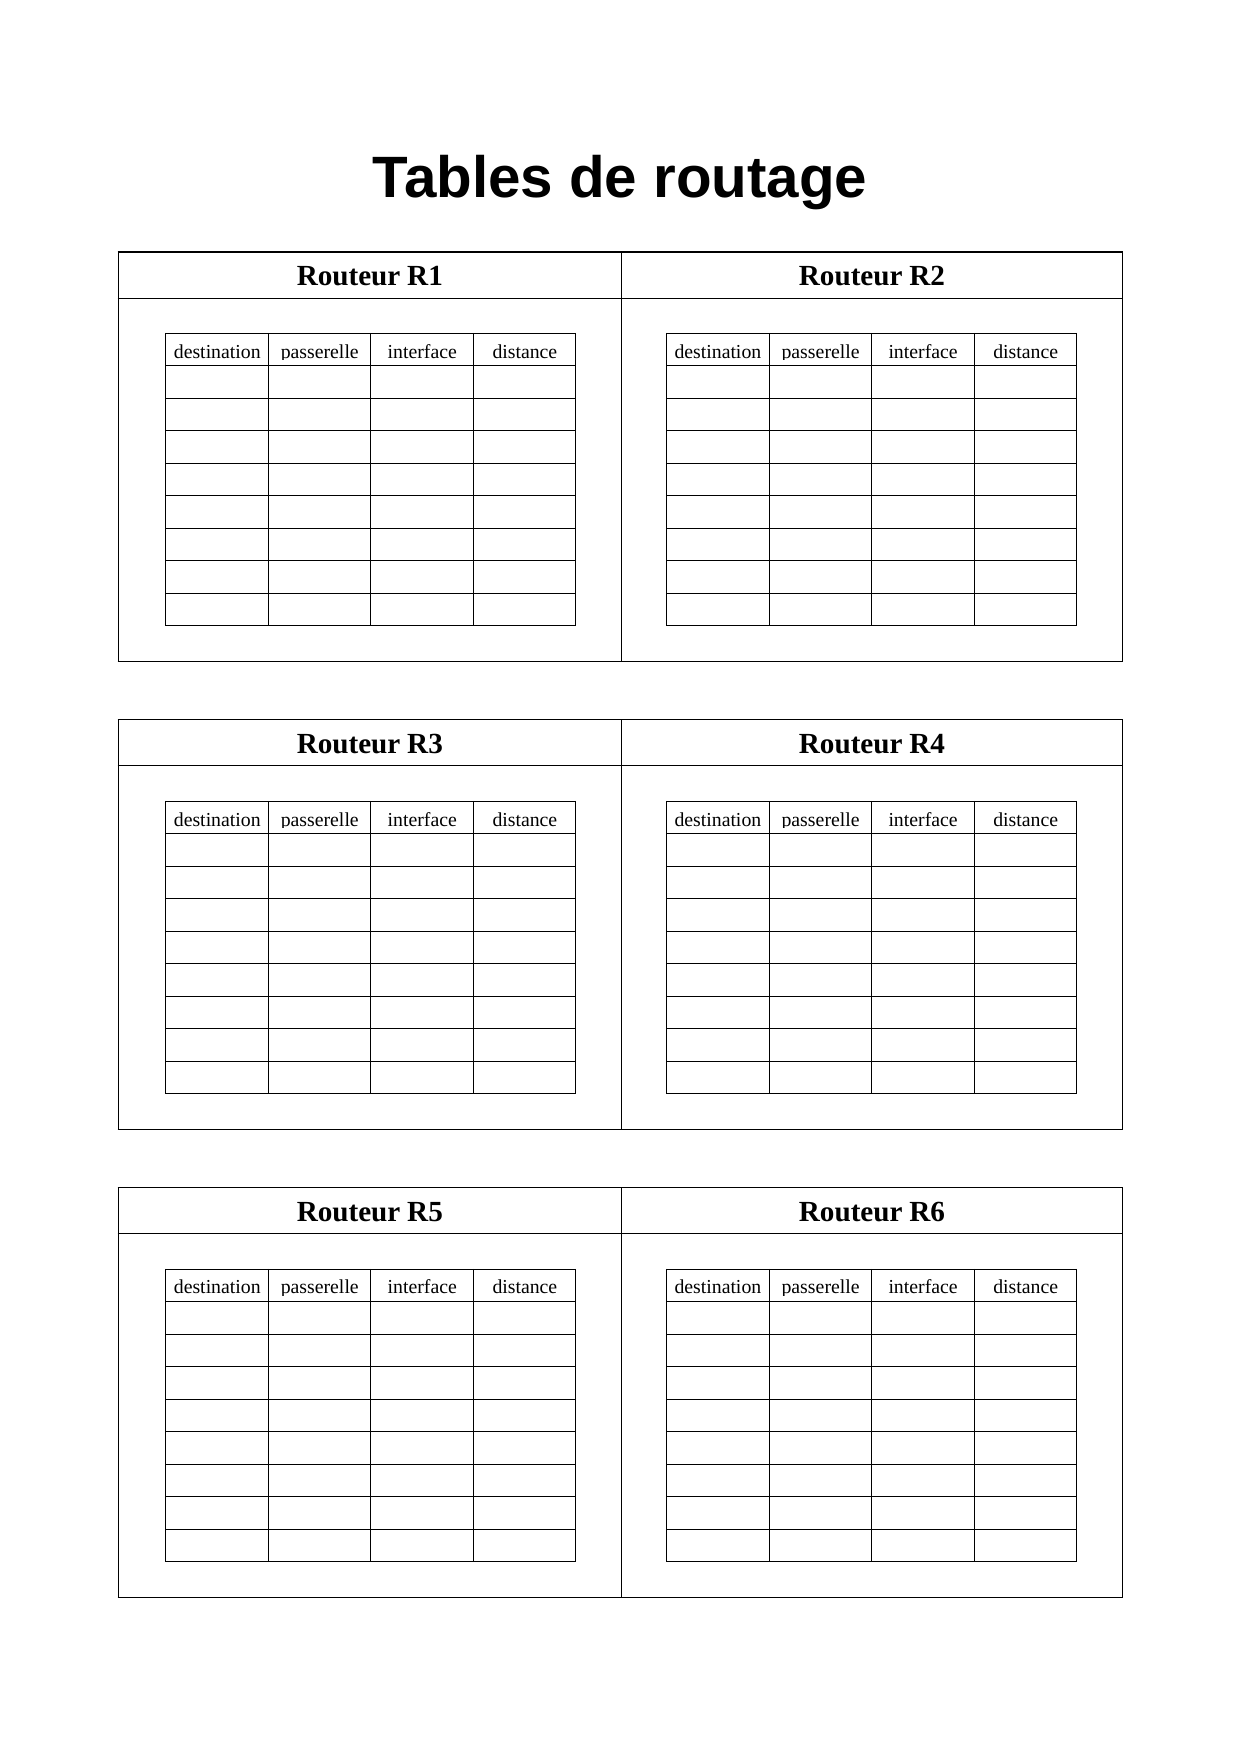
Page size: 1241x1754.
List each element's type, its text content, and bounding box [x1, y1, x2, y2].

table_cell [622, 1093, 667, 1129]
table_cell [269, 431, 370, 463]
table_cell [622, 963, 666, 996]
table_cell [576, 801, 621, 833]
table_cell [1077, 495, 1122, 528]
table_cell [166, 1335, 268, 1366]
table_cell [872, 932, 974, 963]
table_cell [622, 898, 666, 931]
table_cell [269, 997, 370, 1028]
table_cell [975, 1432, 1076, 1464]
table_cell [770, 399, 871, 430]
table_cell [269, 1530, 370, 1561]
table_cell [975, 1029, 1076, 1061]
table_cell interface [371, 334, 473, 365]
table_cell [371, 594, 473, 625]
table_cell [474, 594, 575, 625]
table_cell [872, 594, 974, 625]
table_cell [974, 299, 1077, 333]
table_cell [576, 1561, 621, 1597]
table_cell [576, 898, 621, 931]
table_cell [474, 1530, 575, 1561]
table_cell [269, 464, 370, 495]
table_cell [576, 1529, 621, 1561]
table_cell [975, 1062, 1076, 1093]
table_cell [1077, 931, 1122, 963]
table_cell [576, 866, 621, 898]
table_cell [119, 866, 165, 898]
table_cell [622, 495, 666, 528]
table_cell [576, 430, 621, 463]
table_cell [667, 1465, 769, 1496]
table_cell [119, 1269, 165, 1301]
table_cell [119, 1366, 165, 1399]
table_cell [1077, 365, 1122, 398]
table_cell [166, 1367, 268, 1399]
table_cell [667, 1530, 769, 1561]
table_cell distance [474, 1270, 575, 1301]
table_cell [975, 561, 1076, 593]
table_cell [474, 561, 575, 593]
table_cell [667, 834, 769, 866]
table_cell interface [872, 1270, 974, 1301]
table_cell [975, 1335, 1076, 1366]
table_cell [975, 1465, 1076, 1496]
table_cell [166, 1062, 268, 1093]
table_cell destination [166, 334, 268, 365]
table_cell [268, 766, 371, 801]
table_cell [166, 964, 268, 996]
table_cell [371, 1432, 473, 1464]
table_cell [872, 1400, 974, 1431]
table_cell [622, 801, 666, 833]
table_cell [371, 431, 473, 463]
table_cell [974, 766, 1077, 801]
table_cell [872, 834, 974, 866]
table_cell [770, 834, 871, 866]
table_cell [166, 626, 268, 661]
table_cell [872, 431, 974, 463]
table_cell [667, 594, 769, 625]
table_cell [166, 1302, 268, 1334]
table_cell [371, 561, 473, 593]
table_cell [166, 932, 268, 963]
table_cell [1077, 1496, 1122, 1529]
table_cell destination [166, 802, 268, 833]
table_cell [371, 964, 473, 996]
table_cell [622, 1464, 666, 1496]
table_cell [119, 1529, 165, 1561]
table_cell [166, 997, 268, 1028]
table_cell [166, 1094, 268, 1129]
table_cell [473, 1562, 576, 1597]
table_cell [473, 1234, 576, 1269]
table_cell [474, 964, 575, 996]
table_cell [269, 899, 370, 931]
table_cell [576, 1366, 621, 1399]
table_cell [1077, 833, 1122, 866]
table_cell [371, 1094, 473, 1129]
table_header Routeur R5 [119, 1188, 621, 1233]
table_cell [1077, 625, 1122, 661]
table_cell [622, 1431, 666, 1464]
table_cell [474, 464, 575, 495]
table_cell [769, 766, 872, 801]
table_cell [622, 528, 666, 560]
table_cell [166, 1530, 268, 1561]
table_cell [474, 1367, 575, 1399]
table_cell [269, 1465, 370, 1496]
table_cell [622, 560, 666, 593]
table_cell [872, 766, 974, 801]
table_cell [371, 834, 473, 866]
table_cell [576, 625, 621, 661]
table_cell [667, 1497, 769, 1529]
table_cell [975, 496, 1076, 528]
table_cell [166, 1562, 268, 1597]
table_cell [1077, 1093, 1122, 1129]
table_cell [371, 1400, 473, 1431]
table_cell [975, 464, 1076, 495]
table_cell [872, 964, 974, 996]
table_cell [622, 766, 667, 801]
table_cell [576, 1093, 621, 1129]
table_cell [667, 1367, 769, 1399]
table_cell [667, 932, 769, 963]
table_cell [1077, 1269, 1122, 1301]
table_cell [269, 1400, 370, 1431]
table_cell [667, 299, 769, 333]
table_cell [622, 625, 667, 661]
table_cell [269, 867, 370, 898]
table_cell [770, 496, 871, 528]
table_cell [474, 867, 575, 898]
table_header Routeur R2 [622, 253, 1122, 297]
table_cell [622, 463, 666, 495]
table_cell [1077, 866, 1122, 898]
table_cell [667, 1302, 769, 1334]
table_cell [166, 1465, 268, 1496]
table_cell interface [872, 334, 974, 365]
table_cell [667, 561, 769, 593]
table_cell [119, 299, 166, 333]
table_cell [975, 964, 1076, 996]
table_cell [119, 398, 165, 430]
table_header Routeur R3 [119, 720, 621, 765]
table_cell [269, 529, 370, 560]
table_cell [770, 1530, 871, 1561]
table_cell [119, 1464, 165, 1496]
table_cell [576, 560, 621, 593]
table_cell [975, 997, 1076, 1028]
table_cell [1077, 1529, 1122, 1561]
table_cell [269, 1029, 370, 1061]
table_cell [119, 766, 166, 801]
table_cell [770, 431, 871, 463]
table_cell [974, 1562, 1077, 1597]
table_cell [667, 997, 769, 1028]
table_cell [770, 1432, 871, 1464]
table_cell [166, 867, 268, 898]
table_cell [667, 1335, 769, 1366]
table_cell [576, 1399, 621, 1431]
table_cell [667, 464, 769, 495]
table_cell [166, 464, 268, 495]
table_cell [166, 529, 268, 560]
table_cell [770, 964, 871, 996]
table_cell [576, 1334, 621, 1366]
table_cell [1077, 898, 1122, 931]
table_cell [622, 398, 666, 430]
table_cell [872, 1302, 974, 1334]
table_cell [371, 399, 473, 430]
table_cell [770, 1302, 871, 1334]
table_cell [473, 766, 576, 801]
table_cell [770, 1029, 871, 1061]
table_cell [473, 1094, 576, 1129]
table_cell [872, 1367, 974, 1399]
table_cell [474, 431, 575, 463]
table_cell [576, 931, 621, 963]
table_cell [268, 1234, 371, 1269]
table_cell [269, 399, 370, 430]
table_cell [474, 1497, 575, 1529]
table_cell [770, 1400, 871, 1431]
table_cell [473, 626, 576, 661]
table_cell [872, 867, 974, 898]
table_cell [872, 561, 974, 593]
table_cell [371, 1029, 473, 1061]
table_cell [119, 560, 165, 593]
table_cell [119, 1301, 165, 1334]
table_cell [474, 834, 575, 866]
table_cell [1077, 1334, 1122, 1366]
table_cell [269, 366, 370, 398]
table_cell [769, 1562, 872, 1597]
table_cell [770, 899, 871, 931]
table_cell passerelle [770, 334, 871, 365]
table_cell [119, 1561, 166, 1597]
table_cell [667, 431, 769, 463]
table_cell [872, 299, 974, 333]
table_cell [975, 932, 1076, 963]
table_cell [371, 766, 473, 801]
table_cell [119, 996, 165, 1028]
table_cell [622, 430, 666, 463]
table_cell [474, 1465, 575, 1496]
table_cell [770, 1465, 871, 1496]
table_cell [371, 1530, 473, 1561]
table_cell destination [667, 1270, 769, 1301]
table_cell [667, 899, 769, 931]
table_cell passerelle [269, 334, 370, 365]
table_cell [371, 1465, 473, 1496]
table_cell [371, 932, 473, 963]
table_cell [576, 1301, 621, 1334]
table_header Routeur R6 [622, 1188, 1122, 1233]
table_cell [474, 496, 575, 528]
table_cell [770, 561, 871, 593]
table_cell [371, 867, 473, 898]
table_cell [770, 529, 871, 560]
table_cell [166, 1400, 268, 1431]
table_cell distance [474, 334, 575, 365]
table_cell [119, 898, 165, 931]
table_cell [166, 899, 268, 931]
table_cell [1077, 528, 1122, 560]
table_cell [667, 766, 769, 801]
table_cell distance [975, 802, 1076, 833]
table_cell [576, 299, 621, 333]
table_cell [119, 593, 165, 625]
table_cell [576, 996, 621, 1028]
table_cell passerelle [770, 802, 871, 833]
table_cell [269, 1302, 370, 1334]
table_cell [119, 1061, 165, 1093]
table_cell [371, 1367, 473, 1399]
table_cell [975, 594, 1076, 625]
table_cell [119, 1028, 165, 1061]
table_cell distance [474, 802, 575, 833]
table_cell [576, 365, 621, 398]
table_cell [622, 1366, 666, 1399]
table_cell [667, 1432, 769, 1464]
table_cell [975, 1400, 1076, 1431]
table_cell [1077, 1028, 1122, 1061]
table_cell [119, 833, 165, 866]
table_cell [667, 964, 769, 996]
table_cell [622, 996, 666, 1028]
table_cell [474, 899, 575, 931]
table_cell [269, 561, 370, 593]
table_cell interface [371, 1270, 473, 1301]
table_cell [622, 1269, 666, 1301]
table_cell [975, 867, 1076, 898]
table_cell [769, 1234, 872, 1269]
table_cell [622, 1028, 666, 1061]
table_cell [576, 766, 621, 801]
table_cell [667, 399, 769, 430]
table_cell [166, 1234, 268, 1269]
table_cell [119, 1093, 166, 1129]
table_cell [1077, 1431, 1122, 1464]
table_cell [119, 963, 165, 996]
table_cell [975, 899, 1076, 931]
table_cell [872, 399, 974, 430]
table_cell [872, 1029, 974, 1061]
table_cell [269, 1062, 370, 1093]
table_cell [770, 1367, 871, 1399]
table_cell passerelle [770, 1270, 871, 1301]
table_cell [770, 366, 871, 398]
table_cell [119, 495, 165, 528]
table_cell [1077, 1561, 1122, 1597]
table_cell [166, 834, 268, 866]
table_cell destination [667, 334, 769, 365]
table_cell [622, 1529, 666, 1561]
table_cell [622, 333, 666, 365]
table_cell [269, 1497, 370, 1529]
table_cell destination [667, 802, 769, 833]
table_cell [622, 1301, 666, 1334]
table_cell [667, 529, 769, 560]
table_cell [576, 963, 621, 996]
table_cell [576, 1028, 621, 1061]
table_cell [474, 932, 575, 963]
table_cell [268, 1094, 371, 1129]
table_cell [872, 529, 974, 560]
table_cell [371, 299, 473, 333]
table_cell [1077, 1061, 1122, 1093]
table_cell distance [975, 1270, 1076, 1301]
table_cell [269, 834, 370, 866]
table_cell [770, 867, 871, 898]
table_cell [872, 366, 974, 398]
table_cell [166, 299, 268, 333]
table_cell [667, 1400, 769, 1431]
table_cell [667, 867, 769, 898]
table_header Routeur R4 [622, 720, 1122, 765]
table_header Routeur R1 [119, 253, 621, 297]
table_cell [872, 1562, 974, 1597]
table_cell [667, 626, 769, 661]
table_cell [667, 496, 769, 528]
table_cell [975, 399, 1076, 430]
table_cell [770, 594, 871, 625]
table_cell [622, 1561, 667, 1597]
table_cell [576, 1234, 621, 1269]
table_cell [1077, 560, 1122, 593]
table_cell [622, 593, 666, 625]
table_cell [166, 594, 268, 625]
table_cell [1077, 1366, 1122, 1399]
table_cell [119, 333, 165, 365]
table_cell [474, 1062, 575, 1093]
table_cell [119, 1431, 165, 1464]
table_cell [166, 366, 268, 398]
table_cell [269, 1335, 370, 1366]
table_cell [166, 431, 268, 463]
table_cell [622, 1061, 666, 1093]
table_cell [576, 463, 621, 495]
table_cell [371, 899, 473, 931]
table_cell [166, 766, 268, 801]
table_cell [975, 431, 1076, 463]
table_cell [371, 626, 473, 661]
title Tables de routage [118, 143, 1122, 210]
table_cell passerelle [269, 802, 370, 833]
table_cell [474, 1400, 575, 1431]
table_cell passerelle [269, 1270, 370, 1301]
table_cell [872, 899, 974, 931]
table_cell [1077, 963, 1122, 996]
table_cell [119, 1334, 165, 1366]
table_cell [119, 1399, 165, 1431]
table_cell [872, 1497, 974, 1529]
table_cell [974, 626, 1077, 661]
table_cell [872, 1234, 974, 1269]
table_cell [474, 399, 575, 430]
table_cell [269, 1432, 370, 1464]
table_cell [371, 1335, 473, 1366]
table_cell [872, 1432, 974, 1464]
table_cell [119, 801, 165, 833]
table_cell [1077, 463, 1122, 495]
table_cell [576, 495, 621, 528]
table_cell [872, 1530, 974, 1561]
table_cell [119, 931, 165, 963]
table_cell [371, 496, 473, 528]
table_cell [872, 1062, 974, 1093]
table_cell [975, 1530, 1076, 1561]
table_cell [872, 626, 974, 661]
table_cell [769, 1094, 872, 1129]
table_cell [667, 1234, 769, 1269]
table_cell [1077, 1301, 1122, 1334]
table_cell [1077, 766, 1122, 801]
table_cell [474, 1302, 575, 1334]
table_cell [371, 1562, 473, 1597]
table_cell [576, 833, 621, 866]
table_cell [872, 496, 974, 528]
table_cell [1077, 398, 1122, 430]
table_cell [269, 964, 370, 996]
table_cell [371, 529, 473, 560]
table_cell [622, 365, 666, 398]
table_cell [576, 593, 621, 625]
table_cell [371, 1497, 473, 1529]
table_cell [622, 1496, 666, 1529]
table_cell [371, 1302, 473, 1334]
table_cell [576, 333, 621, 365]
table_cell interface [371, 802, 473, 833]
table_cell [269, 932, 370, 963]
table_cell [576, 1061, 621, 1093]
table_cell [1077, 801, 1122, 833]
table_cell [975, 529, 1076, 560]
table_cell [119, 430, 165, 463]
table_cell [770, 1497, 871, 1529]
table_cell [769, 299, 872, 333]
table_cell [622, 833, 666, 866]
table_cell distance [975, 334, 1076, 365]
table_cell [667, 1562, 769, 1597]
table_cell [975, 1302, 1076, 1334]
table_cell [872, 1094, 974, 1129]
table_cell [166, 561, 268, 593]
table_cell [576, 1496, 621, 1529]
table_cell [975, 1497, 1076, 1529]
table_cell [119, 463, 165, 495]
table_cell [474, 1335, 575, 1366]
table_cell [872, 1465, 974, 1496]
table_cell [622, 1399, 666, 1431]
table_cell [268, 626, 371, 661]
table_cell [667, 1029, 769, 1061]
table_cell [622, 866, 666, 898]
table_cell [119, 528, 165, 560]
table_cell [667, 1094, 769, 1129]
table_cell [576, 1464, 621, 1496]
table_cell [371, 464, 473, 495]
table_cell [269, 496, 370, 528]
table_cell [1077, 996, 1122, 1028]
table_cell [1077, 430, 1122, 463]
table_cell [1077, 1464, 1122, 1496]
table_cell [770, 997, 871, 1028]
table_cell [1077, 593, 1122, 625]
table_cell [622, 1234, 667, 1269]
table_cell [268, 1562, 371, 1597]
table_cell [119, 1234, 166, 1269]
table_cell [1077, 333, 1122, 365]
table_cell [474, 1029, 575, 1061]
table_cell [166, 1432, 268, 1464]
table_cell [770, 932, 871, 963]
table_cell [576, 1431, 621, 1464]
table_cell [576, 528, 621, 560]
table_cell [371, 1062, 473, 1093]
table_cell [770, 1335, 871, 1366]
table_cell [974, 1234, 1077, 1269]
table_cell destination [166, 1270, 268, 1301]
table_cell [269, 594, 370, 625]
table_cell [371, 997, 473, 1028]
table_cell [975, 834, 1076, 866]
table_cell [166, 1497, 268, 1529]
table_cell [872, 1335, 974, 1366]
table_cell [1077, 299, 1122, 333]
table_cell [974, 1094, 1077, 1129]
table_cell [474, 997, 575, 1028]
table_cell [371, 366, 473, 398]
table_cell [872, 997, 974, 1028]
table_cell [770, 464, 871, 495]
table_cell [622, 299, 667, 333]
table_cell [473, 299, 576, 333]
table_cell [1077, 1234, 1122, 1269]
table_cell [166, 496, 268, 528]
table_cell [474, 366, 575, 398]
table_cell [622, 1334, 666, 1366]
table_cell [269, 1367, 370, 1399]
table_cell [975, 366, 1076, 398]
table_cell [770, 1062, 871, 1093]
table_cell [872, 464, 974, 495]
table_cell [371, 1234, 473, 1269]
table_cell [769, 626, 872, 661]
table_cell [166, 399, 268, 430]
table_cell [474, 1432, 575, 1464]
table_cell [1077, 1399, 1122, 1431]
table_cell [622, 931, 666, 963]
table_cell [576, 398, 621, 430]
table_cell [474, 529, 575, 560]
table_cell [119, 1496, 165, 1529]
table_cell [119, 365, 165, 398]
table_cell [166, 1029, 268, 1061]
table_cell [268, 299, 371, 333]
table_cell [576, 1269, 621, 1301]
table_cell interface [872, 802, 974, 833]
table_cell [667, 366, 769, 398]
table_cell [975, 1367, 1076, 1399]
table_cell [119, 625, 166, 661]
table_cell [667, 1062, 769, 1093]
